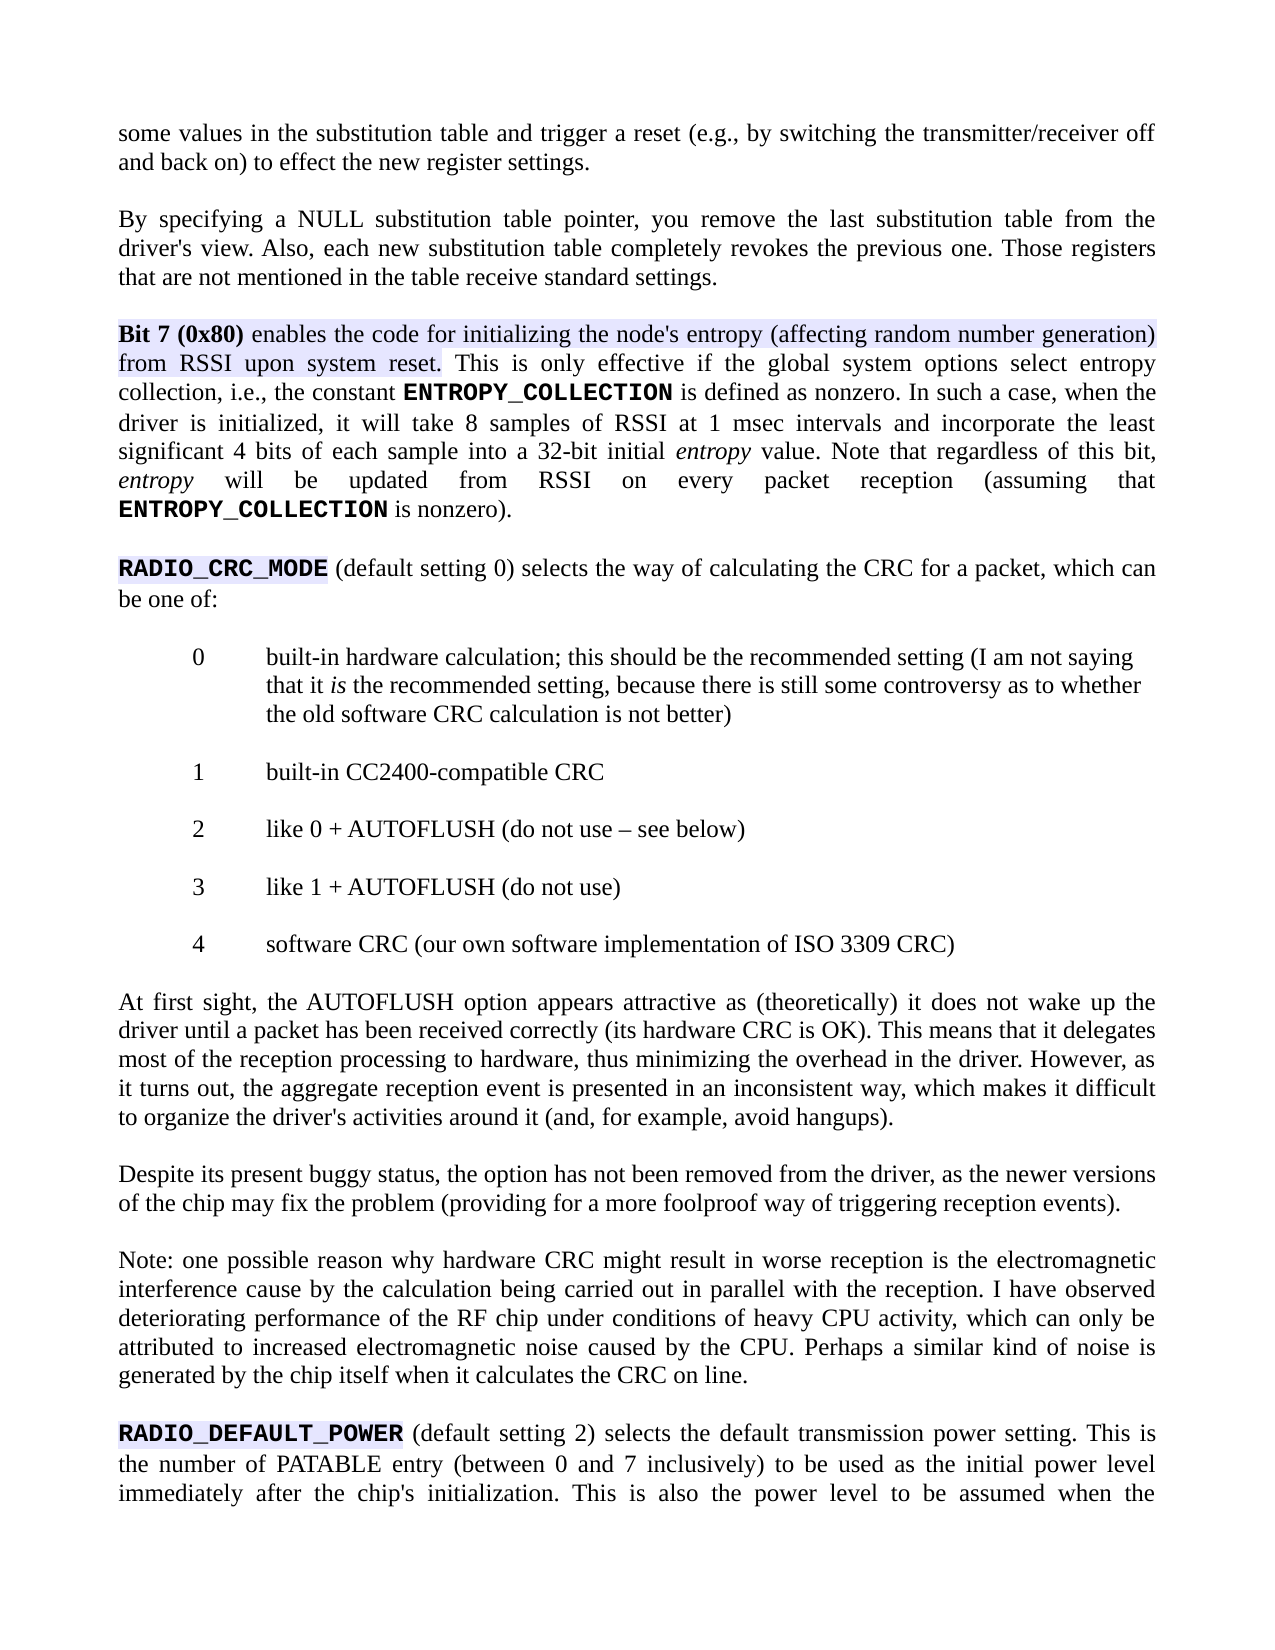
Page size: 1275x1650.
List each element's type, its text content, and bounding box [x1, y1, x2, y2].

text By specifying a NULL substitution table pointer, you remove the last substitution table from the driver's view. Also, each new substitution table completely revokes the previous one. Those registers that are not mentioned in the table receive standard settings. [118, 204, 1157, 291]
text Note: one possible reason why hardware CRC might result in worse reception is the electromagnetic interference cause by the calculation being carried out in parallel with the reception. I have observed deteriorating performance of the RF chip under conditions of heavy CPU activity, which can only be attributed to increased electromagnetic noise caused by the CPU. Perhaps a similar kind of noise is generated by the chip itself when it calculates the CRC on line. [118, 1246, 1157, 1389]
text RADIO_CRC_MODE (default setting 0) selects the way of calculating the CRC for a packet, which can be one of: [118, 553, 1157, 613]
text 2 like 0 + AUTOFLUSH (do not use – see below) [118, 814, 1157, 843]
text 1 built-in CC2400-compatible CRC [118, 757, 1157, 786]
text RADIO_DEFAULT_POWER (default setting 2) selects the default transmission power setting. This is the number of PATABLE entry (between 0 and 7 inclusively) to be used as the initial power level immediately after the chip's initialization. This is also the power level to be assumed when the [118, 1418, 1157, 1506]
text Bit 7 (0x80) enables the code for initializing the node's entropy (affecting random number generation) from RSSI upon system reset. This is only effective if the global system options select entropy collection, i.e., the constant ENTROPY_COLLECTION is defined as nonzero. In such a case, when the driver is initialized, it will take 8 samples of RSSI at 1 msec intervals and incorporate the least significant 4 bits of each sample into a 32-bit initial entropy value. Note that regardless of this bit, entropy will be updated from RSSI on every packet reception (assuming that ENTROPY_COLLECTION is nonzero). [118, 319, 1157, 525]
text Despite its present buggy status, the option has not been removed from the driver, as the newer versions of the chip may fix the problem (providing for a more foolproof way of triggering reception events). [118, 1159, 1157, 1217]
text 3 like 1 + AUTOFLUSH (do not use) [118, 872, 1157, 901]
text 0 built-in hardware calculation; this should be the recommended setting (I am not saying that it is the recommended setting, because there is still some controversy as to whether the old software CRC calculation is not better) [118, 642, 1157, 728]
text 4 software CRC (our own software implementation of ISO 3309 CRC) [118, 929, 1157, 958]
text At first sight, the AUTOFLUSH option appears attractive as (theoretically) it does not wake up the driver until a packet has been received correctly (its hardware CRC is OK). This means that it delegates most of the reception processing to hardware, thus minimizing the overhead in the driver. However, as it turns out, the aggregate reception event is presented in an inconsistent way, which makes it difficult to organize the driver's activities around it (and, for example, avoid hangups). [118, 987, 1157, 1131]
text some values in the substitution table and trigger a reset (e.g., by switching the transmitter/receiver off and back on) to effect the new register settings. [118, 118, 1157, 176]
